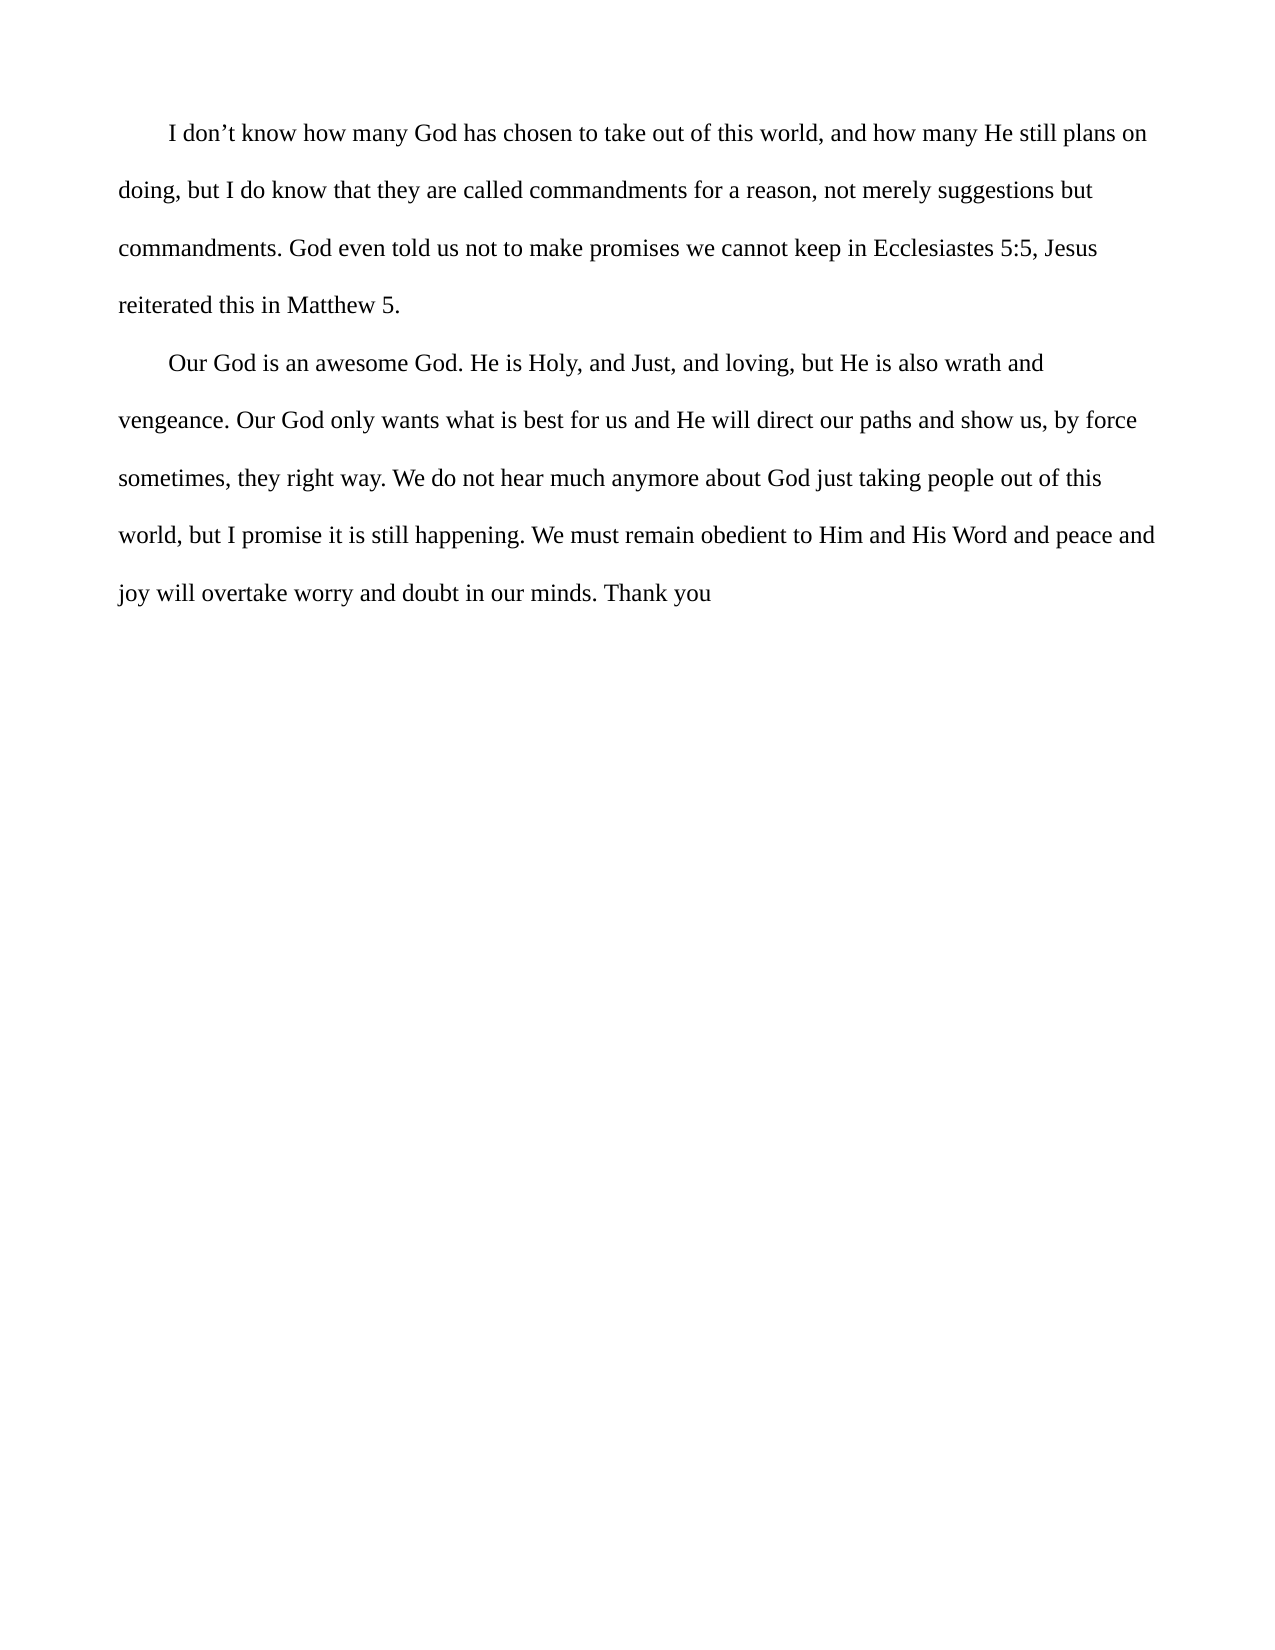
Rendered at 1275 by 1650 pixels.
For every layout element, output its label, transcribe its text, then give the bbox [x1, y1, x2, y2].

text I don’t know how many God has chosen to take out of this world, and how many He still plans on doing, but I do know that they are called commandments for a reason, not merely suggestions but commandments. God even told us not to make promises we cannot keep in Ecclesiastes 5:5, Jesus reiterated this in Matthew 5. [118, 118, 1157, 319]
text Our God is an awesome God. He is Holy, and Just, and loving, but He is also wrath and vengeance. Our God only wants what is best for us and He will direct our paths and show us, by force sometimes, they right way. We do not hear much anymore about God just taking people out of this world, but I promise it is still happening. We must remain obedient to Him and His Word and peace and joy will overtake worry and doubt in our minds. Thank you [118, 348, 1157, 607]
